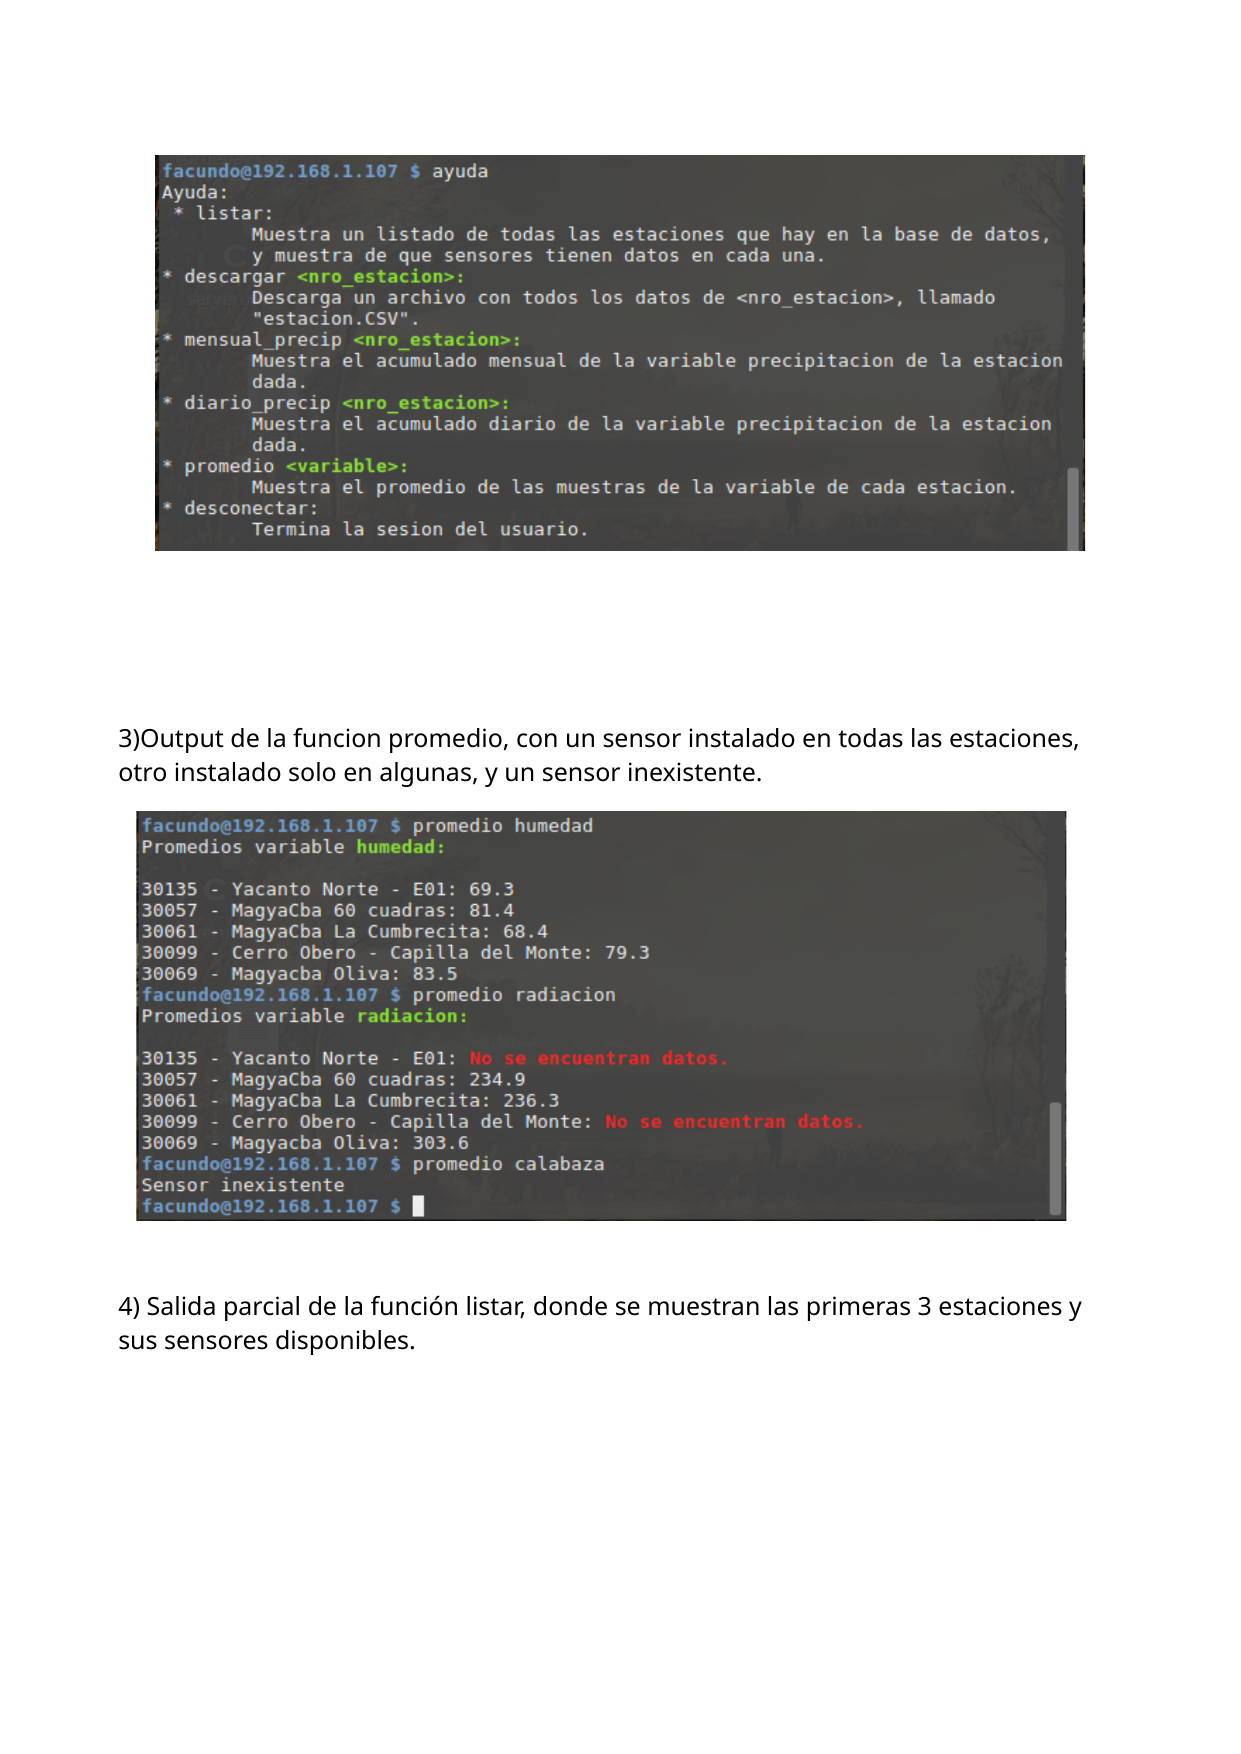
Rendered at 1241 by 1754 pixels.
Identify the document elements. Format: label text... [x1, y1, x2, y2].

text 3)Output de la funcion promedio, con un sensor instalado en todas las estaciones, otro instalado solo en algunas, y un sensor inexistente. [118, 720, 1122, 788]
picture [155, 155, 1085, 551]
picture [136, 811, 1067, 1221]
text 4) Salida parcial de la función listar, donde se muestran las primeras 3 estaciones y sus sensores disponibles. [118, 1289, 1122, 1357]
